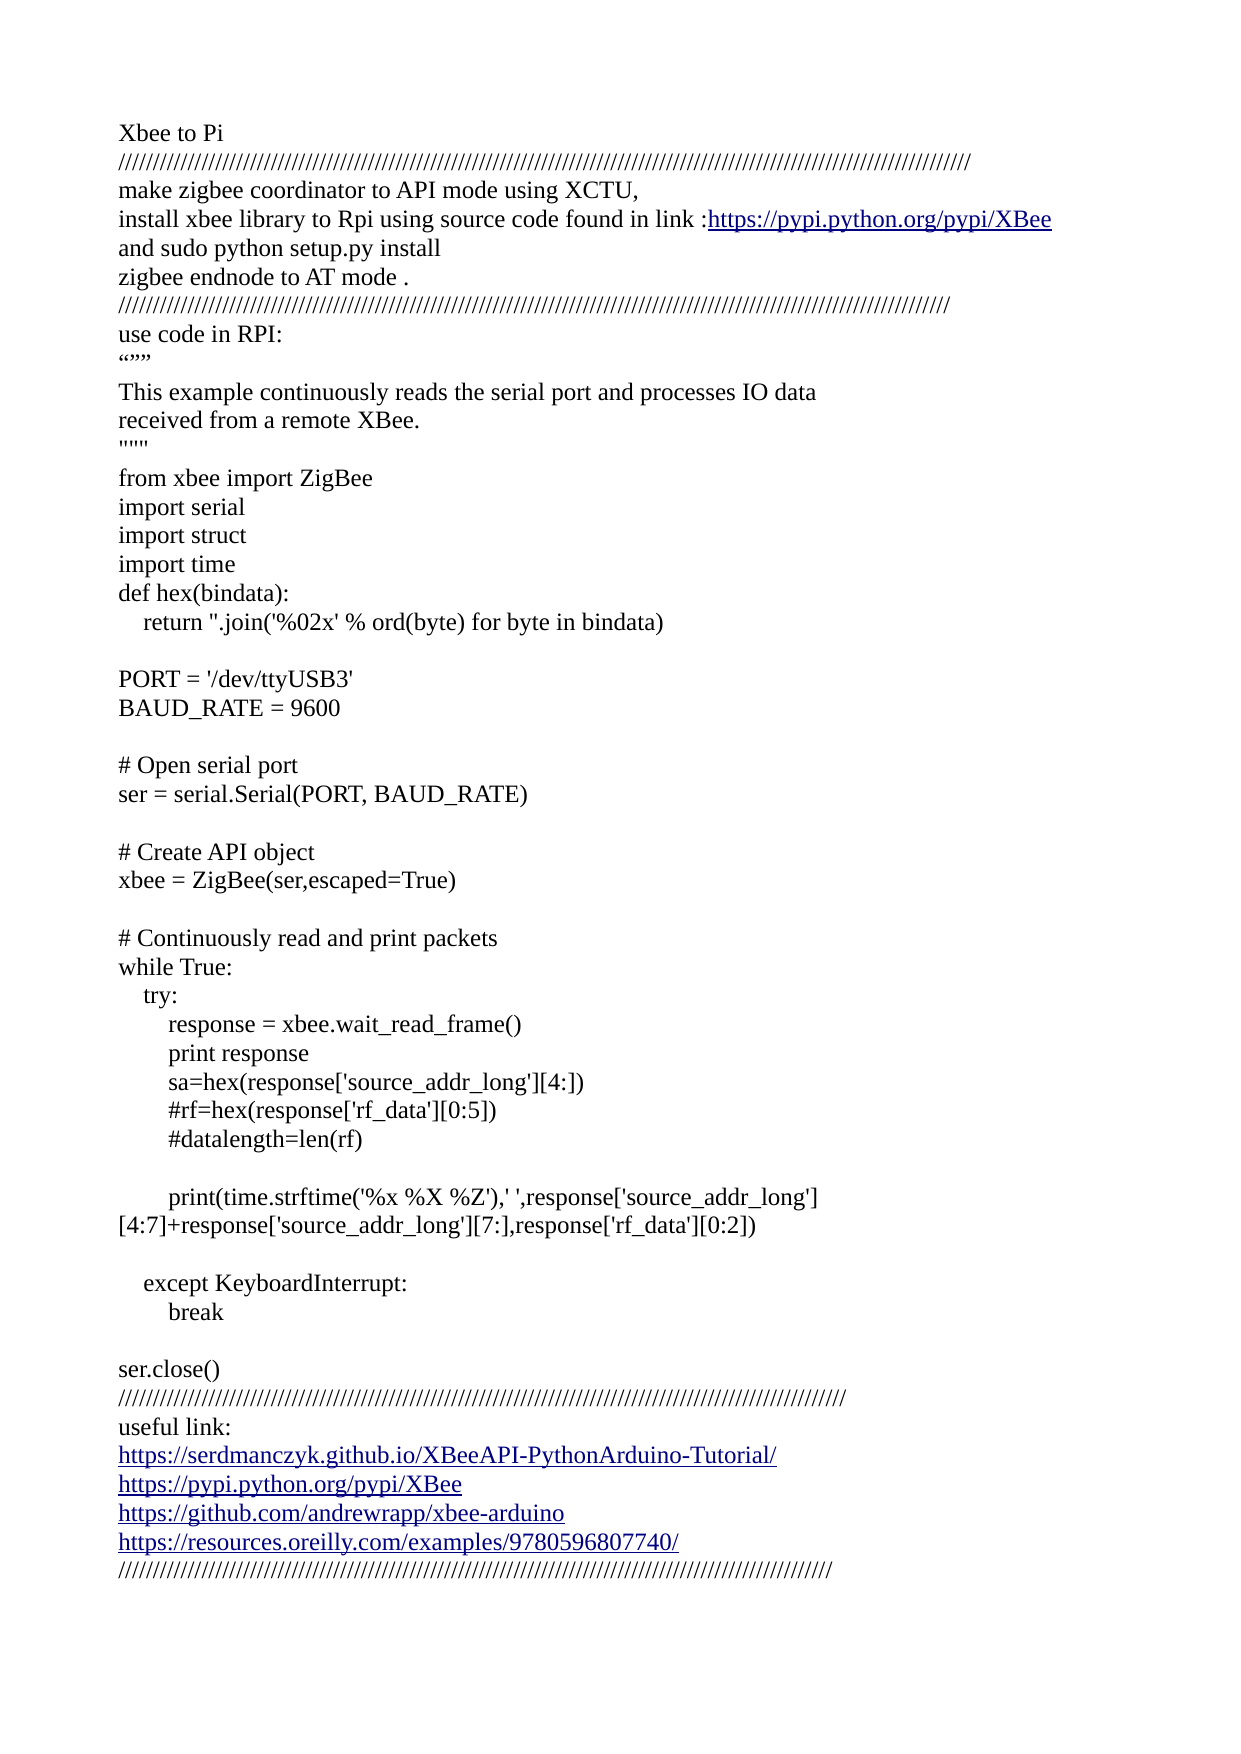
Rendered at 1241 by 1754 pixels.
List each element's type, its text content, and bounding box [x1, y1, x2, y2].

text https://github.com/andrewrapp/xbee-arduino [118, 1498, 1122, 1527]
text def hex(bindata): [118, 578, 1122, 607]
text and sudo python setup.py install [118, 233, 1122, 262]
text from xbee import ZigBee [118, 463, 1122, 492]
text install xbee library to Rpi using source code found in link :https://pypi.python.org/pypi/XBee [118, 204, 1122, 233]
text https://resources.oreilly.com/examples/9780596807740/ [118, 1527, 1122, 1556]
text return ''.join('%02x' % ord(byte) for byte in bindata) [118, 607, 1122, 636]
text import struct [118, 521, 1122, 549]
text sa=hex(response['source_addr_long'][4:]) [118, 1067, 1122, 1096]
text /////////////////////////////////////////////////////////////////////////////////////////////////////// [118, 1556, 1122, 1584]
text import time [118, 549, 1122, 578]
text This example continuously reads the serial port and processes IO data [118, 377, 1122, 406]
text make zigbee coordinator to API mode using XCTU, [118, 176, 1122, 204]
text #rf=hex(response['rf_data'][0:5]) [118, 1096, 1122, 1124]
text except KeyboardInterrupt: [118, 1268, 1122, 1297]
text use code in RPI: [118, 319, 1122, 348]
text ser.close() [118, 1354, 1122, 1383]
text xbee = ZigBee(ser,escaped=True) [118, 866, 1122, 894]
text response = xbee.wait_read_frame() [118, 1009, 1122, 1038]
text # Open serial port [118, 751, 1122, 779]
text PORT = '/dev/ttyUSB3' [118, 664, 1122, 693]
text received from a remote XBee. [118, 406, 1122, 434]
text useful link: [118, 1412, 1122, 1441]
text ///////////////////////////////////////////////////////////////////////////////////////////////////////// [118, 1383, 1122, 1412]
text zigbee endnode to AT mode . [118, 262, 1122, 291]
text //////////////////////////////////////////////////////////////////////////////////////////////////////////////////////// [118, 291, 1122, 319]
text try: [118, 981, 1122, 1009]
text BAUD_RATE = 9600 [118, 693, 1122, 722]
text """ [118, 434, 1122, 463]
text while True: [118, 952, 1122, 981]
text https://pypi.python.org/pypi/XBee [118, 1469, 1122, 1498]
text # Create API object [118, 837, 1122, 866]
text import serial [118, 492, 1122, 521]
text #datalength=len(rf) [118, 1124, 1122, 1153]
text print response [118, 1038, 1122, 1067]
text “”” [118, 348, 1122, 377]
text # Continuously read and print packets [118, 923, 1122, 952]
text ser = serial.Serial(PORT, BAUD_RATE) [118, 779, 1122, 808]
text break [118, 1297, 1122, 1326]
text https://serdmanczyk.github.io/XBeeAPI-PythonArduino-Tutorial/ [118, 1441, 1122, 1469]
text Xbee to Pi [118, 118, 1122, 147]
text print(time.strftime('%x %X %Z'),' ',response['source_addr_long'][4:7]+response['source_addr_long'][7:],response['rf_data'][0:2]) [118, 1182, 1122, 1239]
text /////////////////////////////////////////////////////////////////////////////////////////////////////////////////////////// [118, 147, 1122, 176]
